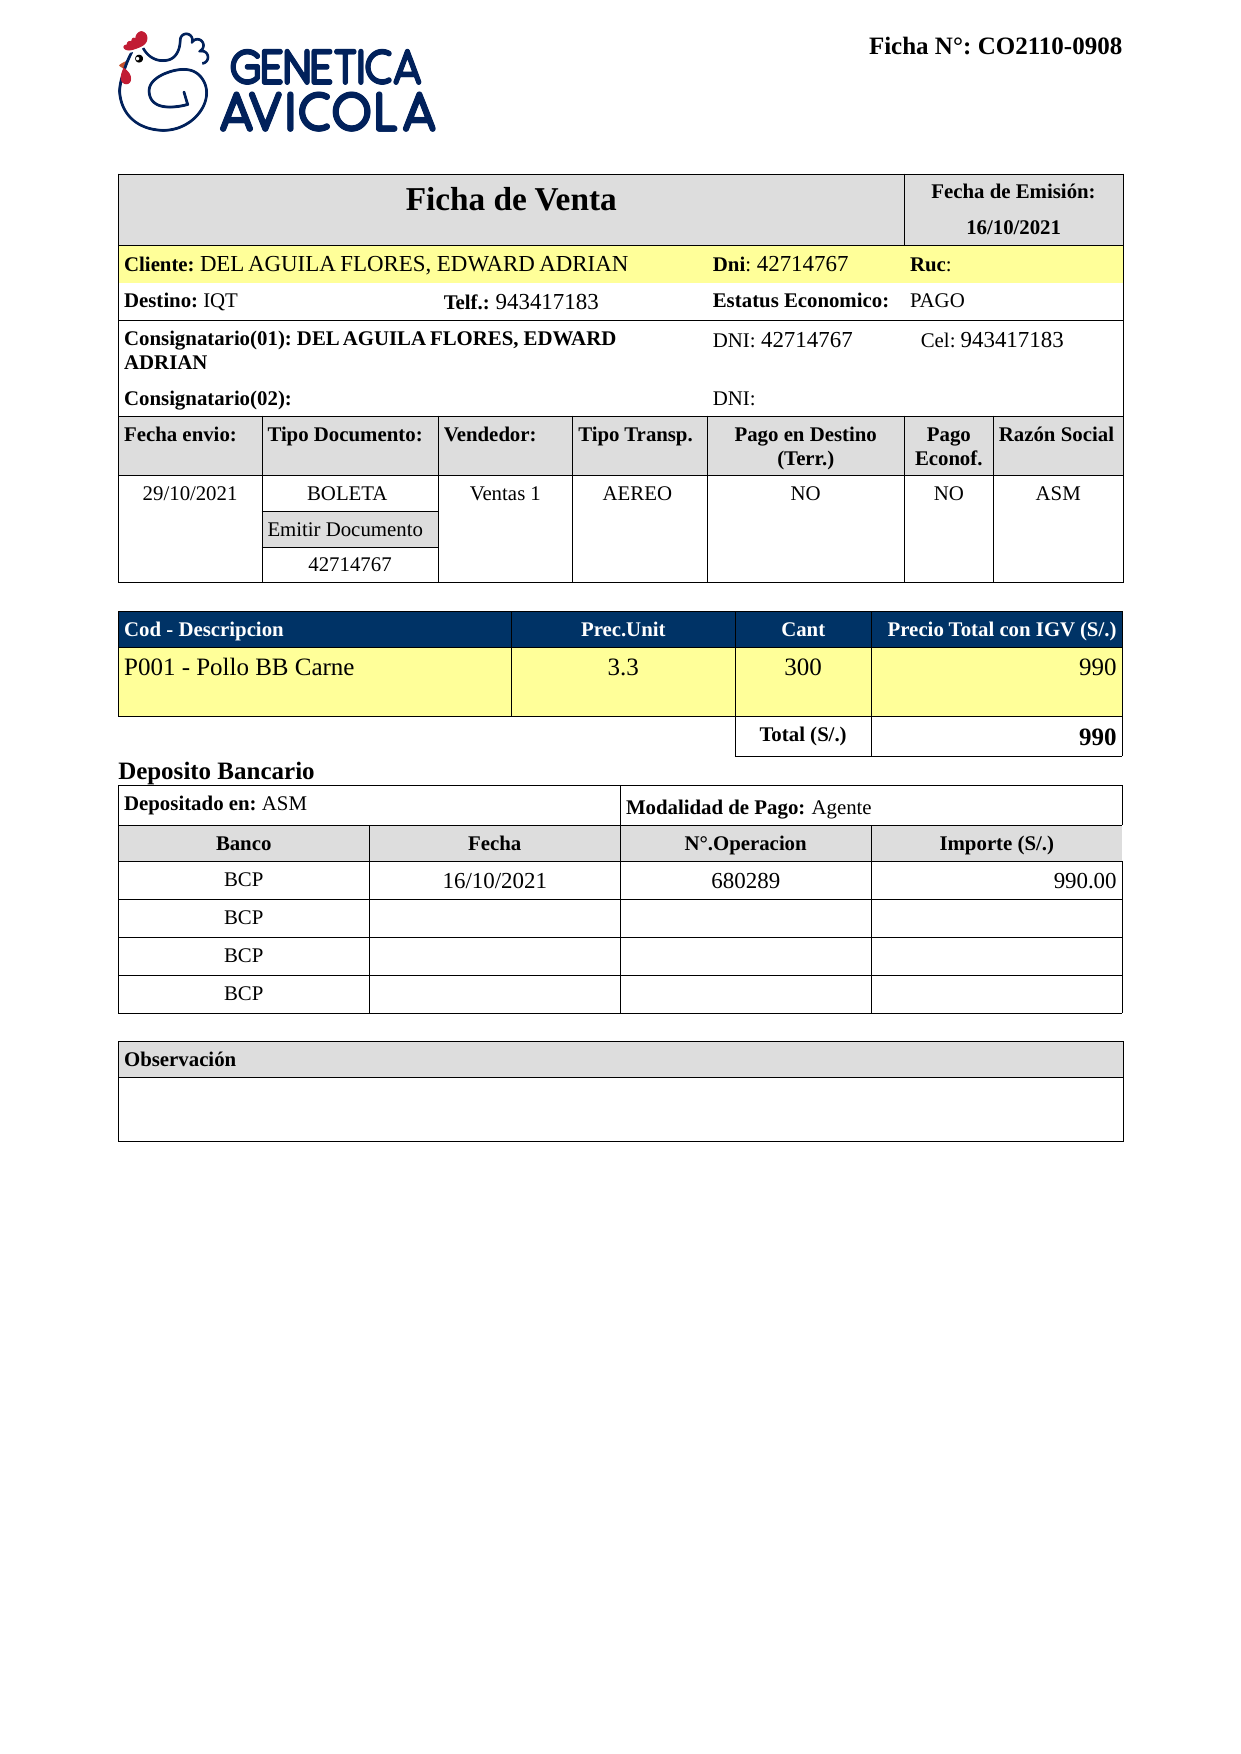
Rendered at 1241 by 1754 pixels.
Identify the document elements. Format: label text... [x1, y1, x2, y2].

table_cell Vendedor: [439, 417, 572, 475]
picture [118, 31, 436, 132]
table_cell Tipo Documento: [263, 417, 438, 475]
table_cell [370, 938, 620, 974]
table_cell Tipo Transp. [573, 417, 707, 475]
table_cell N°.Operacion [621, 826, 871, 861]
table_cell Banco [119, 826, 369, 861]
table_cell 680289 [621, 862, 871, 899]
table_cell BCP [119, 938, 369, 974]
table_cell Ruc: [904, 246, 1123, 283]
table_cell NO [708, 476, 904, 582]
table_cell [118, 717, 511, 756]
table_header Prec.Unit [512, 612, 735, 647]
table_cell Destino: IQT [119, 283, 438, 320]
table_cell 990.00 [872, 862, 1122, 899]
table_cell [621, 938, 871, 974]
table_cell Importe (S/.) [872, 826, 1122, 861]
table_cell 990 [872, 717, 1122, 756]
table_cell [119, 1078, 1123, 1141]
table_cell AEREO [573, 476, 707, 582]
table_cell PAGO [904, 283, 1123, 320]
table_cell 16/10/2021 [905, 209, 1123, 245]
table_cell NO [905, 476, 993, 582]
table_cell Pago en Destino (Terr.) [708, 417, 904, 475]
table_cell [872, 938, 1122, 974]
table_cell Pago Econof. [905, 417, 993, 475]
table_cell [370, 900, 620, 937]
table_cell P001 - Pollo BB Carne [119, 648, 511, 716]
table_cell [872, 976, 1122, 1012]
table_cell Consignatario(01): DEL AGUILA FLORES, EDWARD ADRIAN [119, 321, 707, 380]
table_cell 3.3 [512, 648, 735, 716]
table_cell Emitir Documento [263, 512, 438, 547]
table_cell Dni: 42714767 [707, 246, 904, 283]
table_header Depositado en: ASM [119, 786, 620, 825]
table_cell [621, 976, 871, 1012]
table_cell [621, 900, 871, 937]
table_cell BCP [119, 976, 369, 1012]
table_header Observación [119, 1042, 1123, 1077]
table_header Cant [736, 612, 871, 647]
table_cell BCP [119, 862, 369, 899]
table_header Ficha de Venta [119, 175, 904, 245]
table_cell 16/10/2021 [370, 862, 620, 899]
table_cell Fecha [370, 826, 620, 861]
table_cell 42714767 [263, 548, 438, 582]
table_header Fecha de Emisión: [905, 175, 1123, 209]
table_header Cod - Descripcion [119, 612, 511, 647]
table_cell 990 [872, 648, 1122, 716]
table_cell 300 [736, 648, 871, 716]
table_cell Fecha envio: [119, 417, 262, 475]
table_cell BOLETA [263, 476, 438, 511]
table_cell [511, 717, 735, 756]
table_cell BCP [119, 900, 369, 937]
table_cell DNI: 42714767 [707, 321, 915, 380]
table_header Precio Total con IGV (S/.) [872, 612, 1122, 647]
table_cell Cliente: DEL AGUILA FLORES, EDWARD ADRIAN [119, 246, 707, 283]
table_cell Telf.: 943417183 [438, 283, 707, 320]
table_cell Razón Social [994, 417, 1123, 475]
table_cell 29/10/2021 [119, 476, 262, 582]
table_cell Cel: 943417183 [915, 321, 1123, 380]
table_cell DNI: [707, 380, 1123, 416]
text Deposito Bancario [118, 756, 1122, 785]
table_cell ASM [994, 476, 1123, 582]
table_cell [872, 900, 1122, 937]
table_cell Total (S/.) [736, 717, 871, 756]
table_cell Ventas 1 [439, 476, 572, 582]
table_header Modalidad de Pago: Agente [621, 786, 1122, 825]
table_cell [370, 976, 620, 1012]
table_cell Estatus Economico: [707, 283, 904, 320]
table_cell Consignatario(02): [119, 380, 707, 416]
